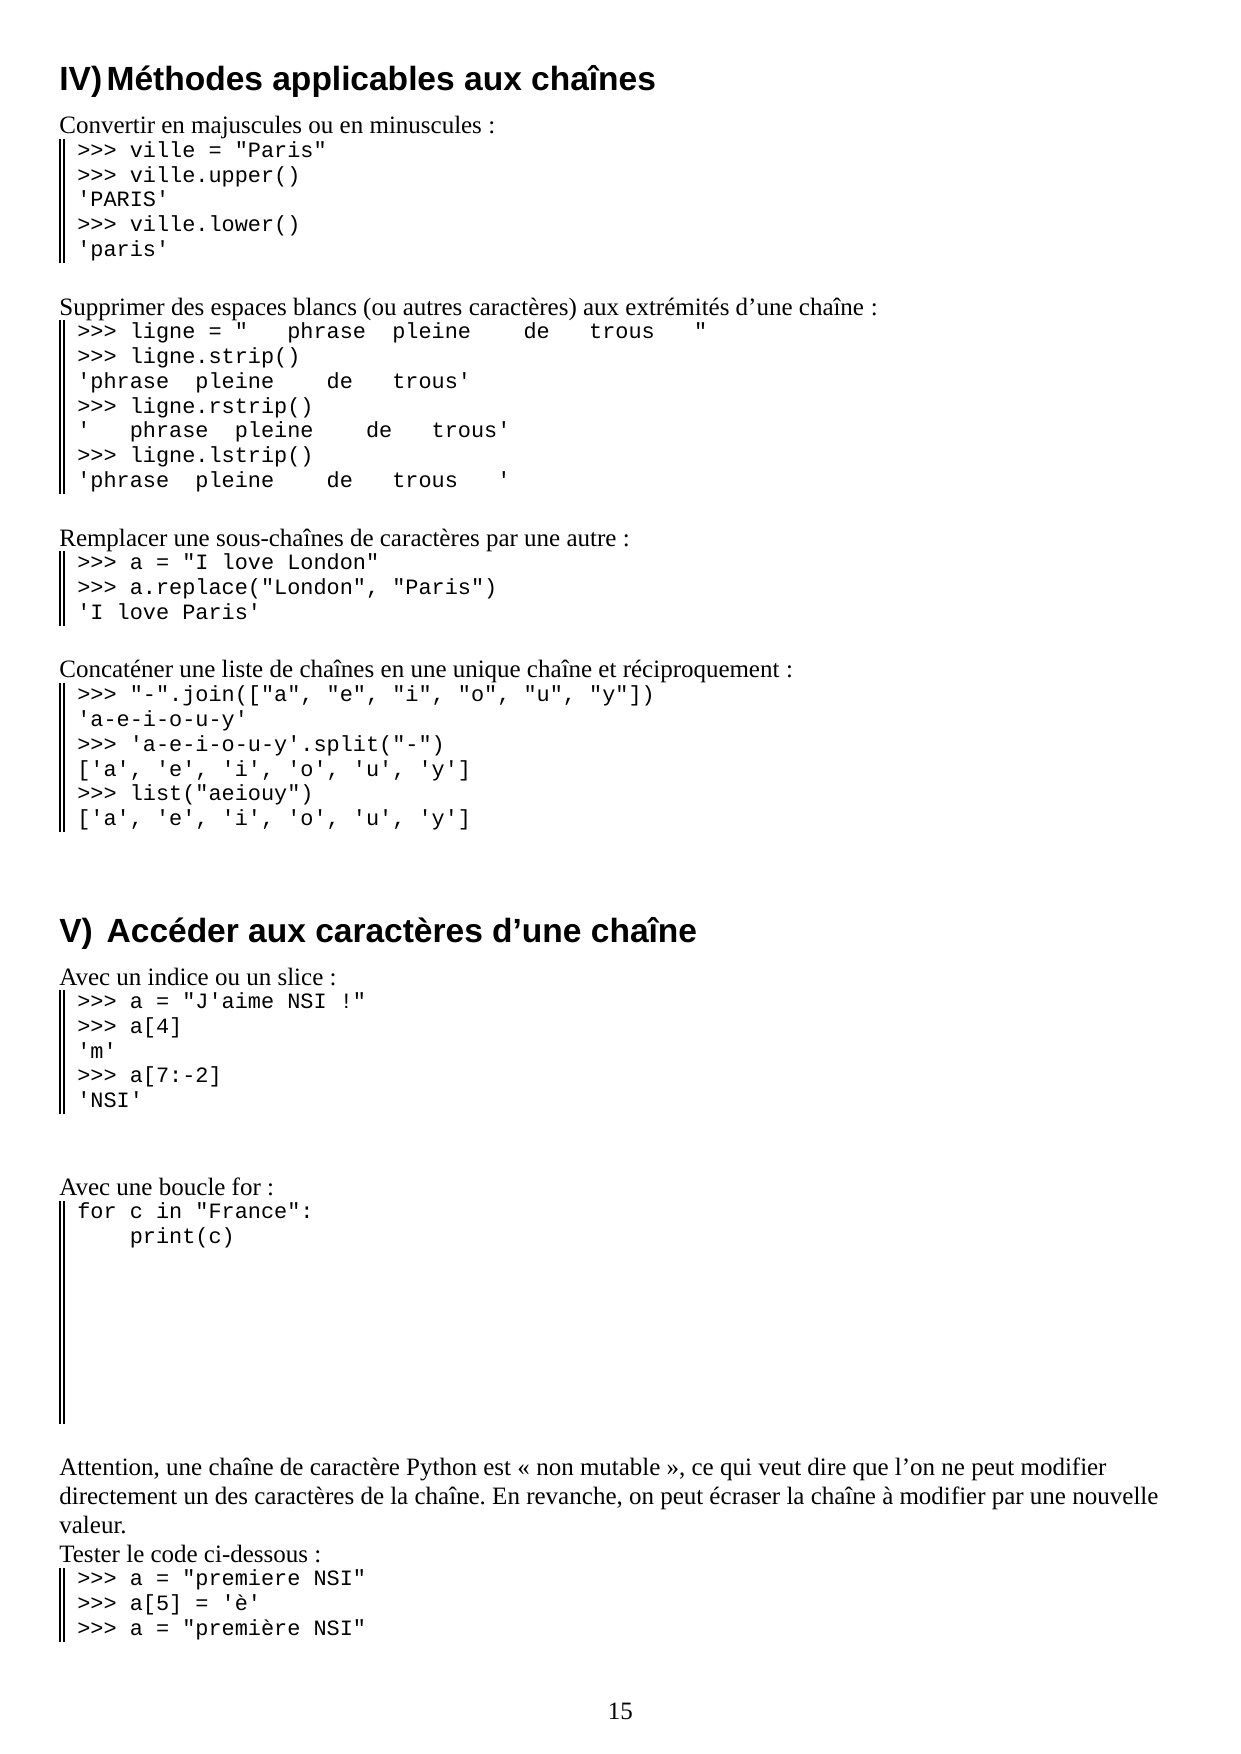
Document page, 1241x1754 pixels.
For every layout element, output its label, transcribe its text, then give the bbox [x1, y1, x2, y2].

text >>> ligne.strip() [65, 345, 1181, 370]
text Convertir en majuscules ou en minuscules : [59, 110, 1181, 139]
text >>> a[7:-2] [65, 1065, 1181, 1089]
text 'a-e-i-o-u-y' [65, 708, 1181, 733]
text >>> ville.lower() [65, 213, 1181, 238]
text 'phrase pleine de trous' [65, 370, 1181, 395]
text >>> a[5] = 'è' [65, 1592, 1181, 1617]
text for c in "France": [65, 1201, 1181, 1225]
text Attention, une chaîne de caractère Python est « non mutable », ce qui veut dire que l’on ne peut modifier directement un des caractères de la chaîne. En revanche, on peut écraser la chaîne à modifier par une nouvelle valeur. [59, 1452, 1181, 1539]
text >>> a = "premiere NSI" [59, 1567, 1181, 1592]
text >>> ligne.rstrip() [65, 395, 1181, 419]
text >>> ligne.lstrip() [65, 444, 1181, 469]
text >>> a[4] [65, 1015, 1181, 1040]
text >>> ville.upper() [65, 164, 1181, 188]
subtitle Méthodes applicables aux chaînes [59, 59, 1181, 98]
text Avec une boucle for : [59, 1172, 1181, 1201]
text >>> "-".join(["a", "e", "i", "o", "u", "y"]) [65, 683, 1181, 708]
text 'm' [65, 1040, 1181, 1065]
text ['a', 'e', 'i', 'o', 'u', 'y'] [65, 807, 1181, 832]
text >>> 'a-e-i-o-u-y'.split("-") [65, 733, 1181, 758]
text print(c) [65, 1225, 1181, 1250]
text Avec un indice ou un slice : [59, 962, 1181, 990]
text >>> a = "I love London" [65, 551, 1181, 576]
subtitle Accéder aux caractères d’une chaîne [59, 910, 1181, 949]
text 'phrase pleine de trous ' [65, 469, 1181, 494]
text >>> ligne = " phrase pleine de trous " [65, 320, 1181, 345]
text >>> a = "J'aime NSI !" [65, 990, 1181, 1015]
text 'paris' [65, 238, 1181, 263]
text ['a', 'e', 'i', 'o', 'u', 'y'] [65, 758, 1181, 782]
text Tester le code ci-dessous : [59, 1539, 1181, 1567]
text >>> ville = "Paris" [65, 139, 1181, 164]
text Supprimer des espaces blancs (ou autres caractères) aux extrémités d’une chaîne : [59, 292, 1181, 320]
text ' phrase pleine de trous' [65, 419, 1181, 444]
text >>> a.replace("London", "Paris") [65, 576, 1181, 601]
text Remplacer une sous-chaînes de caractères par une autre : [59, 523, 1181, 551]
text 'NSI' [65, 1089, 1181, 1114]
text Concaténer une liste de chaînes en une unique chaîne et réciproquement : [59, 654, 1181, 683]
text 'I love Paris' [65, 601, 1181, 626]
text >>> list("aeiouy") [65, 782, 1181, 807]
text 'PARIS' [65, 188, 1181, 213]
text >>> a = "première NSI" [65, 1617, 1181, 1642]
